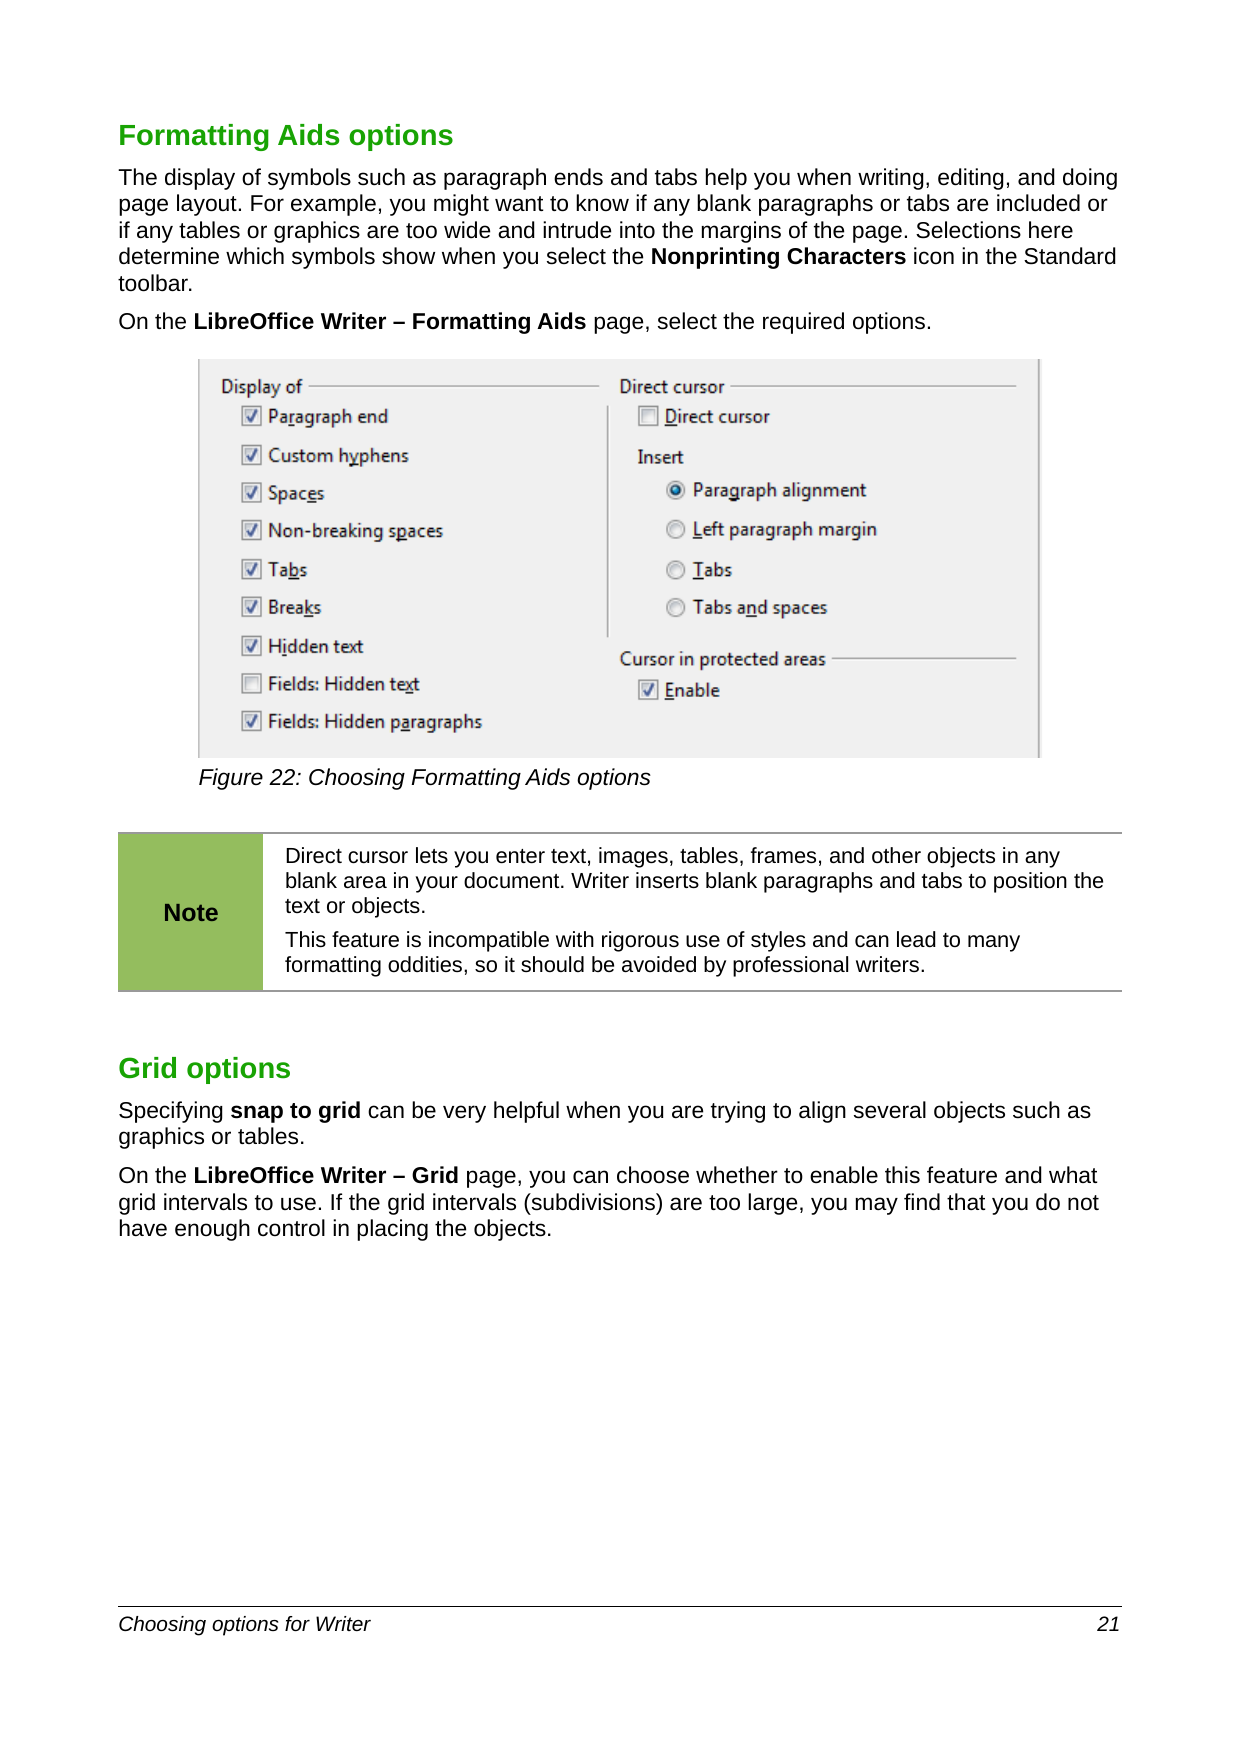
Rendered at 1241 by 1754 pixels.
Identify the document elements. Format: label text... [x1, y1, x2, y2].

text Specifying snap to grid can be very helpful when you are trying to align several objects such as graphics or tables. [118, 1097, 1122, 1149]
subtitle Formatting Aids options [118, 118, 1122, 152]
picture [198, 359, 1043, 758]
text The display of symbols such as paragraph ends and tabs help you when writing, editing, and doing page layout. For example, you might want to know if any blank paragraphs or tabs are included or if any tables or graphics are too wide and intrude into the margins of the page. Selections here determine which symbols show when you select the Nonprinting Characters icon in the Standard toolbar. [118, 164, 1122, 296]
text On the LibreOffice Writer – Grid page, you can choose whether to enable this feature and what grid intervals to use. If the grid intervals (subdivisions) are too large, you may find that you do not have enough control in placing the objects. [118, 1162, 1122, 1241]
subtitle Grid options [118, 1051, 1122, 1084]
table_header Direct cursor lets you enter text, images, tables, frames, and other objects in any blank area in your document. Writer inserts blank paragraphs and tabs to position the text or objects. This feature is incompatible with rigorous use of styles and can lead to many formatting oddities, so it should be avoided by professional writers. [264, 834, 1122, 990]
text On the LibreOffice Writer – Formatting Aids page, select the required options. [118, 308, 1122, 335]
text Figure 22: Choosing Formatting Aids options [198, 764, 1042, 790]
table_header Note [118, 834, 263, 990]
